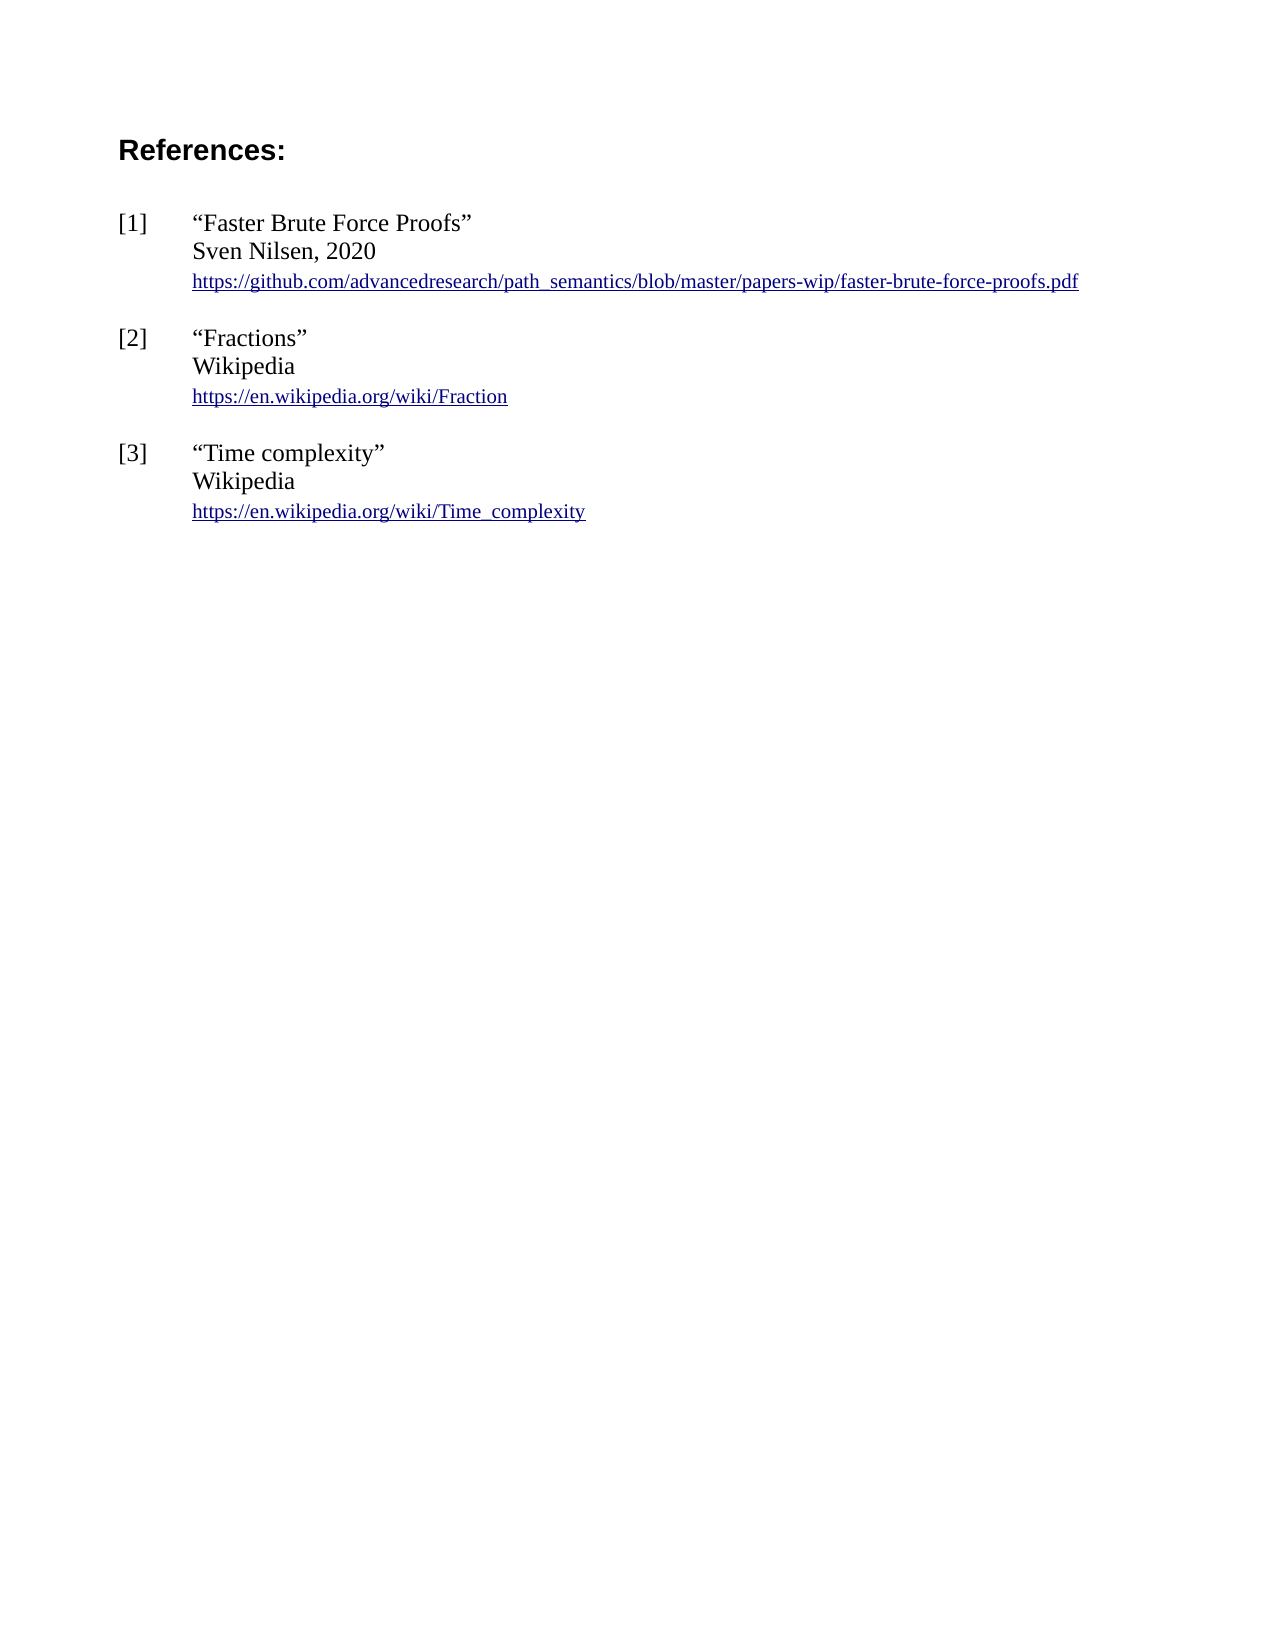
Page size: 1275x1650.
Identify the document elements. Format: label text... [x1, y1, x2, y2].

text Wikipedia [118, 466, 1157, 495]
text Sven Nilsen, 2020 [118, 236, 1157, 265]
text https://en.wikipedia.org/wiki/Fraction [118, 380, 1157, 409]
text [1] “Faster Brute Force Proofs” [118, 208, 1157, 236]
text [3] “Time complexity” [118, 438, 1157, 466]
text https://en.wikipedia.org/wiki/Time_complexity [118, 495, 1157, 524]
text https://github.com/advancedresearch/path_semantics/blob/master/papers-wip/faster-brute-force-proofs.pdf [118, 265, 1157, 294]
text Wikipedia [118, 351, 1157, 380]
subtitle References: [118, 133, 1157, 166]
text [2] “Fractions” [118, 323, 1157, 351]
